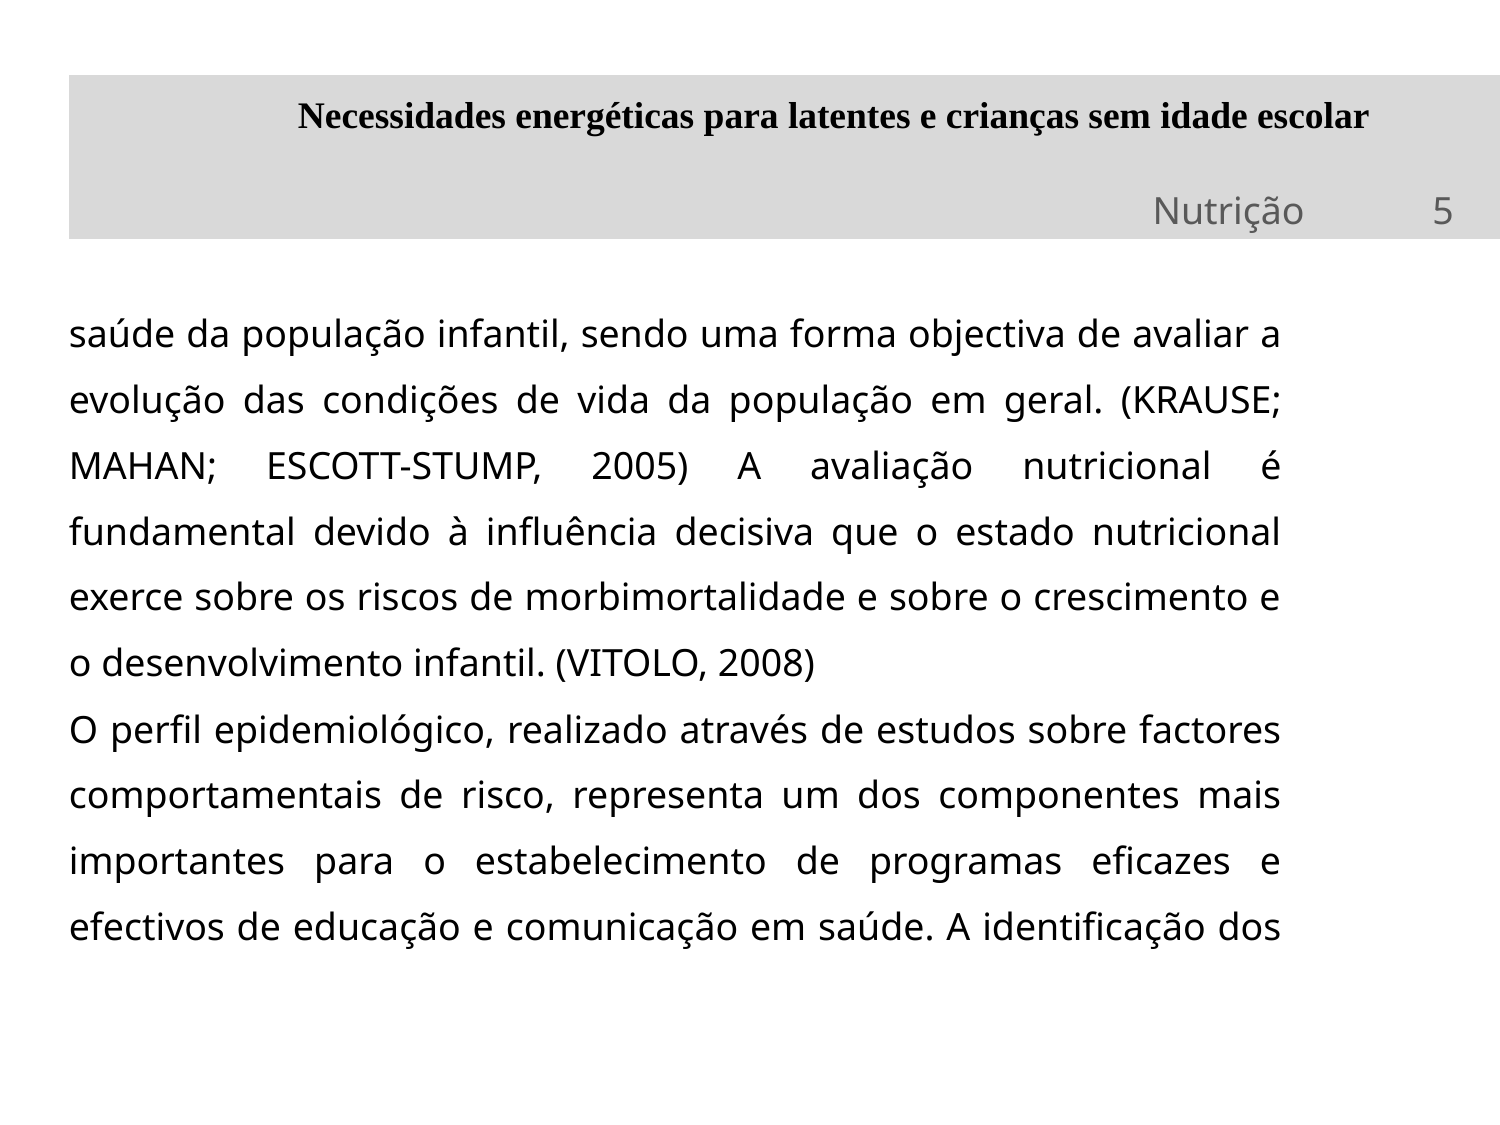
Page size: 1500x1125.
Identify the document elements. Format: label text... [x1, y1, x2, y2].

text saúde da população infantil, sendo uma forma objectiva de avaliar a evolução das condições de vida da população em geral. (KRAUSE; MAHAN; ESCOTT-STUMP, 2005) A avaliação nutricional é fundamental devido à influência decisiva que o estado nutricional exerce sobre os riscos de morbimortalidade e sobre o crescimento e o desenvolvimento infantil. (VITOLO, 2008) [69, 307, 1282, 688]
text O perfil epidemiológico, realizado através de estudos sobre factores comportamentais de risco, representa um dos componentes mais importantes para o estabelecimento de programas eficazes e efectivos de educação e comunicação em saúde. A identificação dos [69, 703, 1282, 951]
